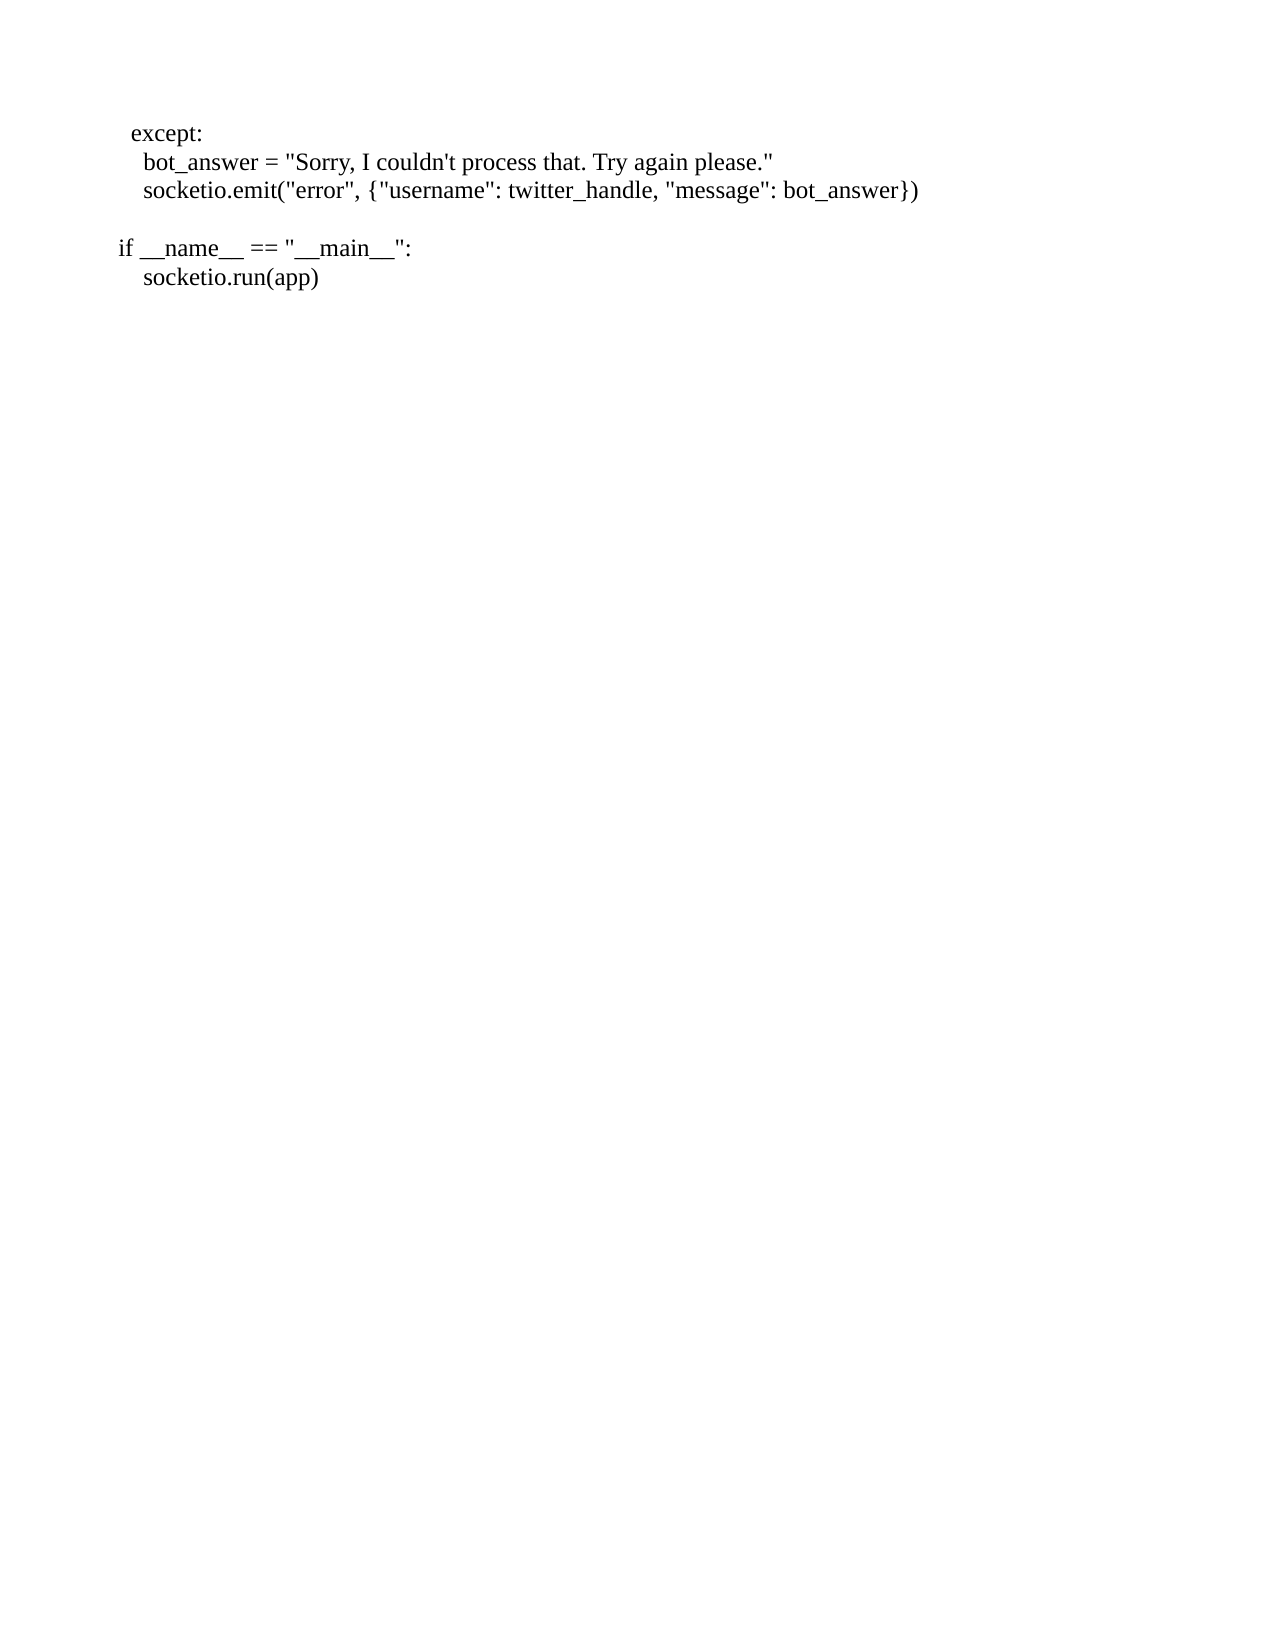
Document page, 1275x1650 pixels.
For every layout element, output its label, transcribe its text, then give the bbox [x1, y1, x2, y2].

text except: bot_answer = "Sorry, I couldn't process that. Try again please." socketio.emit("error", {"username": twitter_handle, "message": bot_answer}) if __name__ == "__main__": socketio.run(app) [118, 118, 1157, 291]
